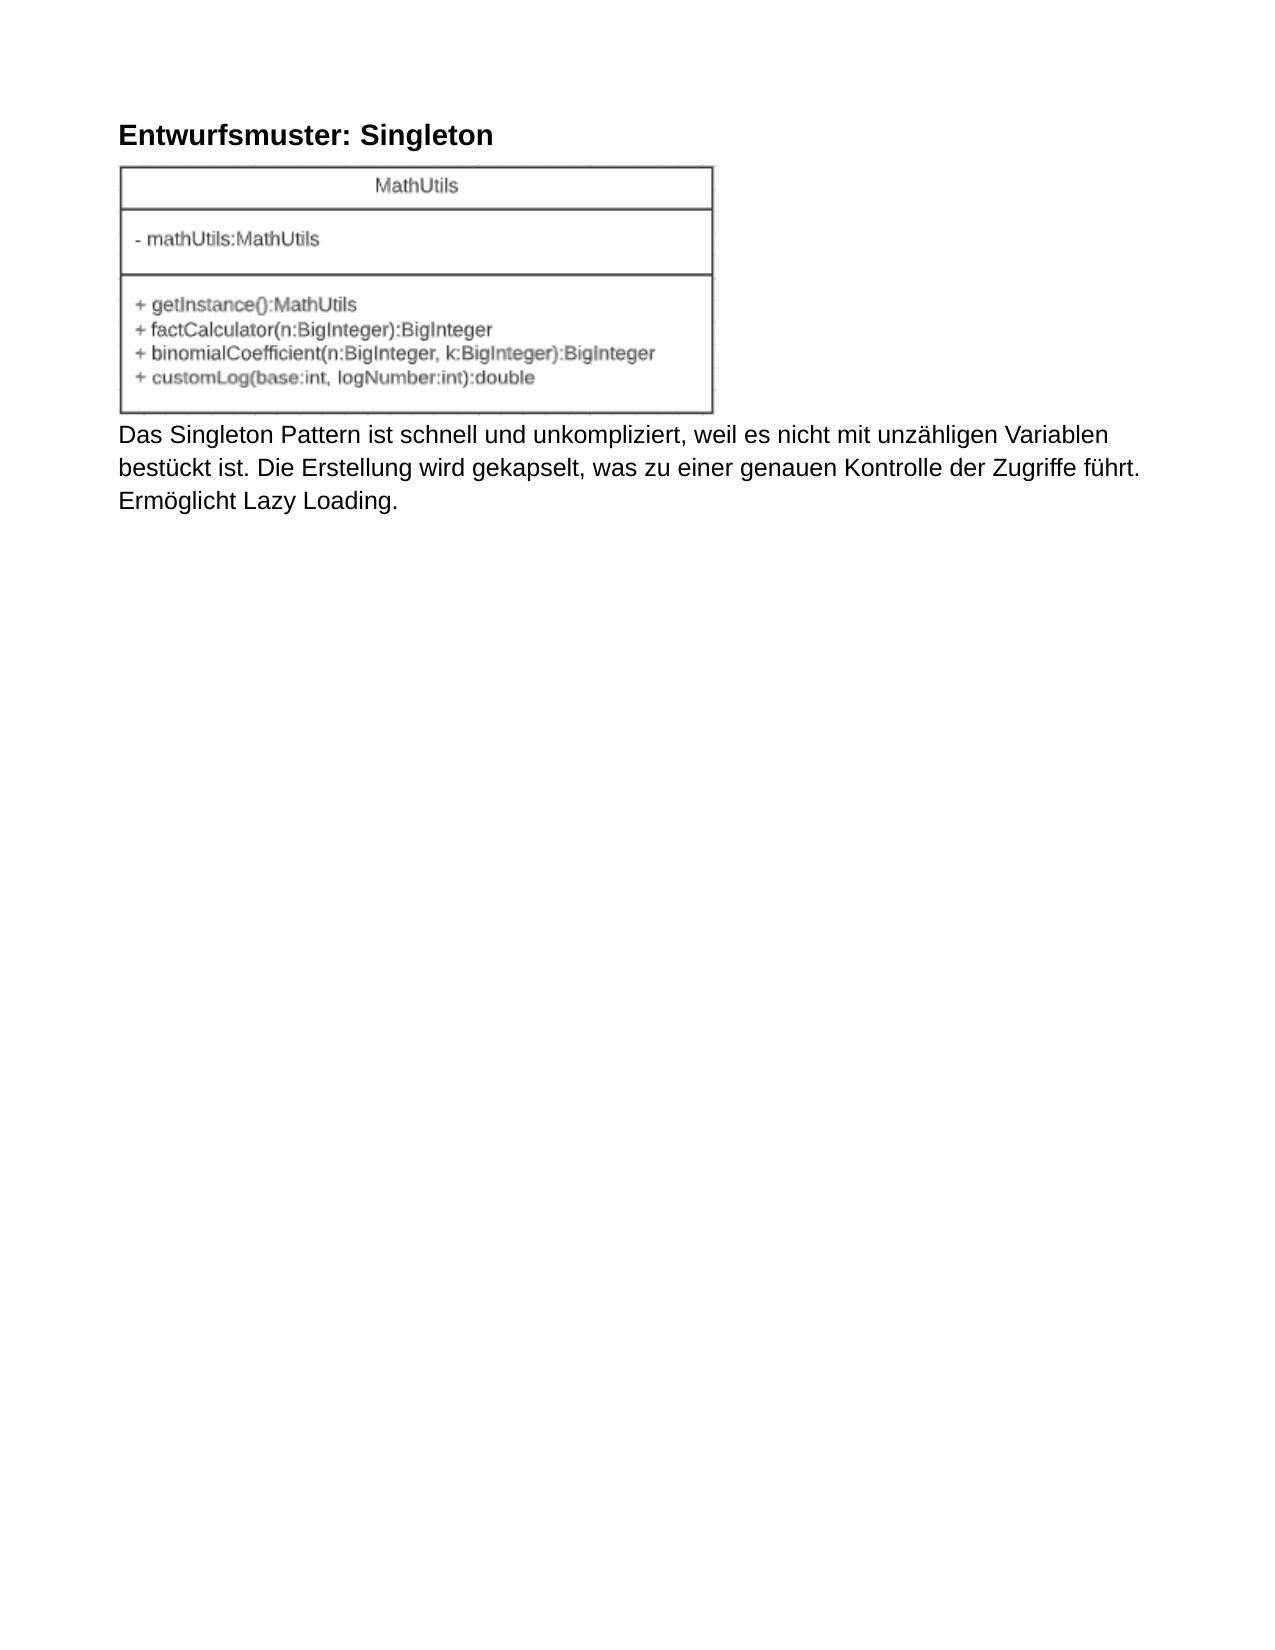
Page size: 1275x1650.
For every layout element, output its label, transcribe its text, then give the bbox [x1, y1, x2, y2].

subtitle Entwurfsmuster: Singleton [118, 118, 1157, 152]
picture [117, 164, 718, 416]
text Das Singleton Pattern ist schnell und unkompliziert, weil es nicht mit unzähligen Variablen bestückt ist. Die Erstellung wird gekapselt, was zu einer genauen Kontrolle der Zugriffe führt. Ermöglicht Lazy Loading. [118, 164, 1157, 515]
